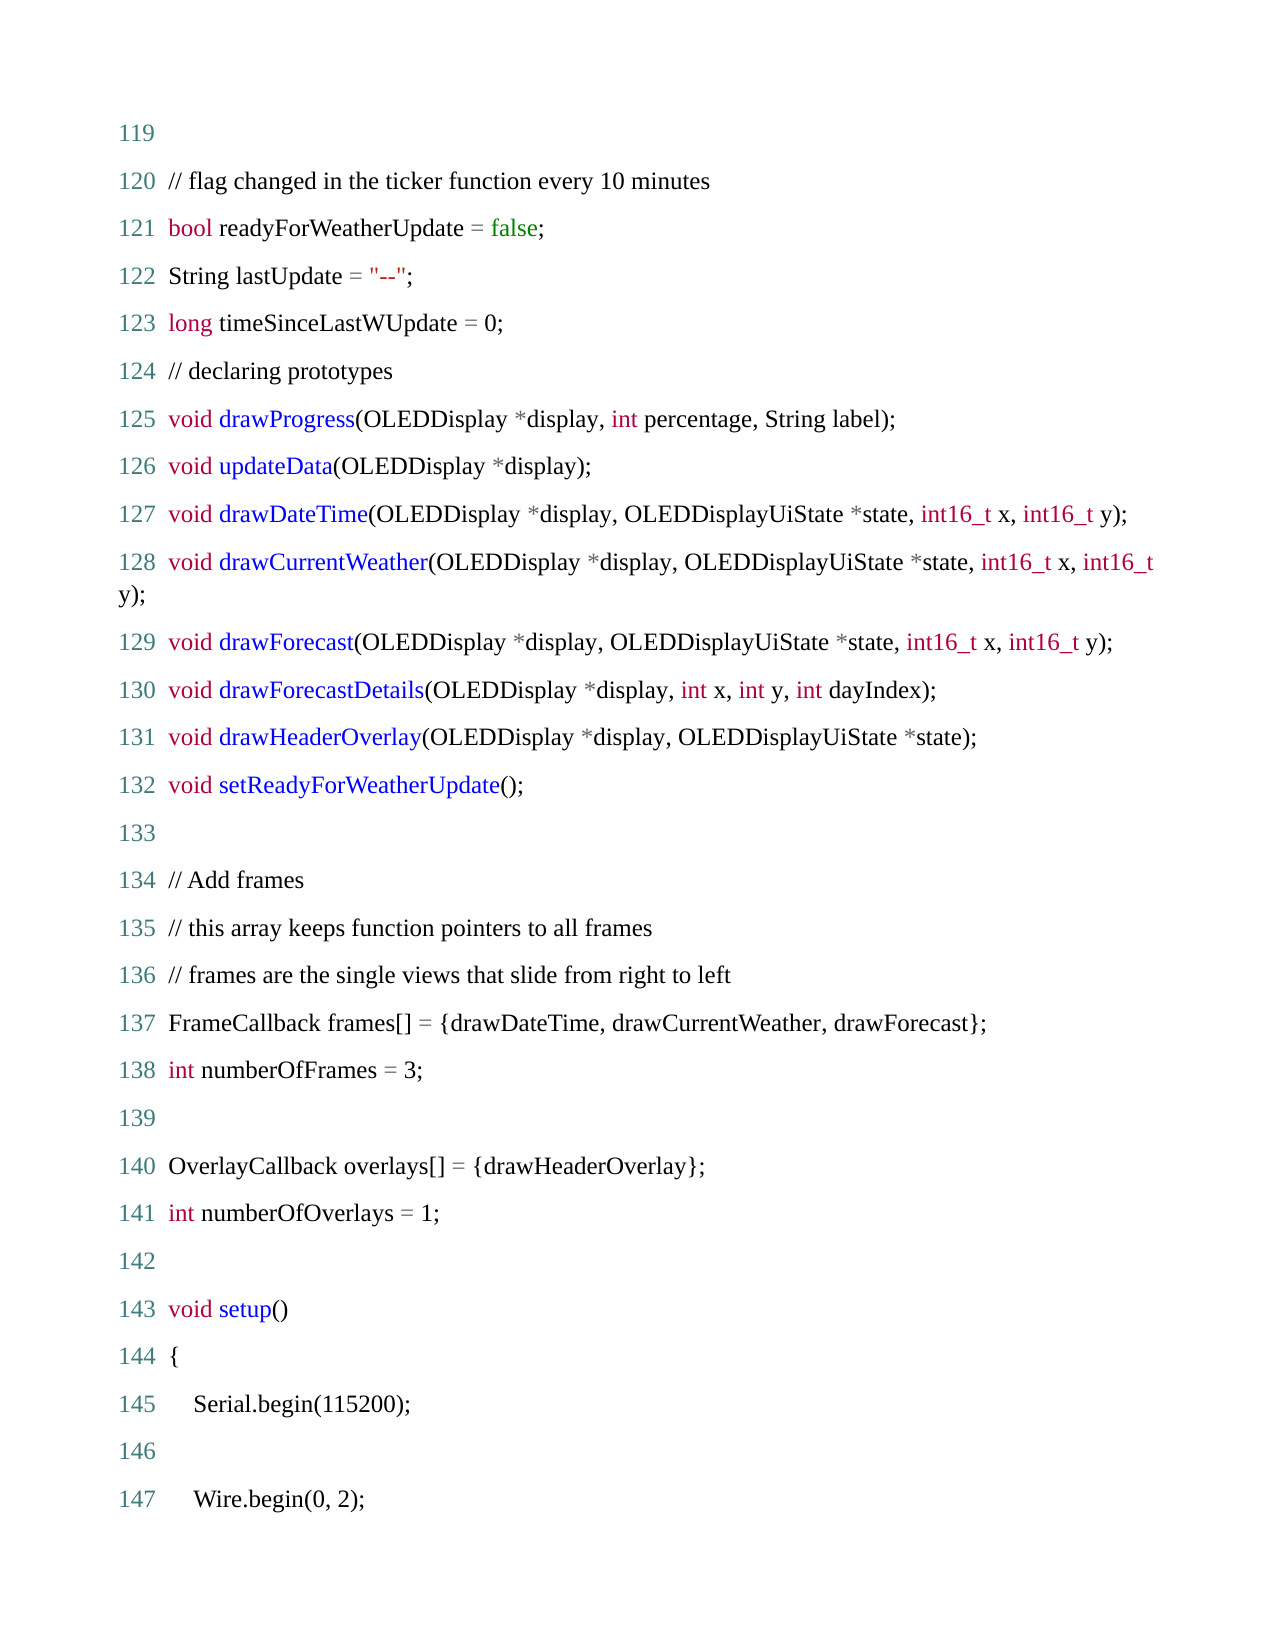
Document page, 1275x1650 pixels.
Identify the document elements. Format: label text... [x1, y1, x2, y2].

text 132 void setReadyForWeatherUpdate(); [118, 770, 1157, 799]
text 137 FrameCallback frames[] = {drawDateTime, drawCurrentWeather, drawForecast}; [118, 1008, 1157, 1037]
text 141 int numberOfOverlays = 1; [118, 1198, 1157, 1227]
text 126 void updateData(OLEDDisplay *display); [118, 451, 1157, 480]
text 145 Serial.begin(115200); [118, 1389, 1157, 1418]
text 119 [118, 118, 1157, 147]
text 144 { [118, 1341, 1157, 1370]
text 139 [118, 1103, 1157, 1132]
text 142 [118, 1246, 1157, 1275]
text 123 long timeSinceLastWUpdate = 0; [118, 308, 1157, 337]
text 140 OverlayCallback overlays[] = {drawHeaderOverlay}; [118, 1151, 1157, 1179]
text 146 [118, 1436, 1157, 1465]
text 135 // this array keeps function pointers to all frames [118, 913, 1157, 942]
text 125 void drawProgress(OLEDDisplay *display, int percentage, String label); [118, 404, 1157, 432]
text 138 int numberOfFrames = 3; [118, 1056, 1157, 1084]
text 136 // frames are the single views that slide from right to left [118, 960, 1157, 989]
text 127 void drawDateTime(OLEDDisplay *display, OLEDDisplayUiState *state, int16_t x, int16_t y); [118, 499, 1157, 528]
text 122 String lastUpdate = "--"; [118, 261, 1157, 290]
text 129 void drawForecast(OLEDDisplay *display, OLEDDisplayUiState *state, int16_t x, int16_t y); [118, 627, 1157, 656]
text 133 [118, 818, 1157, 846]
text 131 void drawHeaderOverlay(OLEDDisplay *display, OLEDDisplayUiState *state); [118, 722, 1157, 751]
text 128 void drawCurrentWeather(OLEDDisplay *display, OLEDDisplayUiState *state, int16_t x, int16_t y); [118, 547, 1157, 608]
text 134 // Add frames [118, 865, 1157, 894]
text 130 void drawForecastDetails(OLEDDisplay *display, int x, int y, int dayIndex); [118, 675, 1157, 703]
text 121 bool readyForWeatherUpdate = false; [118, 213, 1157, 242]
text 120 // flag changed in the ticker function every 10 minutes [118, 166, 1157, 194]
text 124 // declaring prototypes [118, 356, 1157, 385]
text 147 Wire.begin(0, 2); [118, 1484, 1157, 1513]
text 143 void setup() [118, 1294, 1157, 1322]
